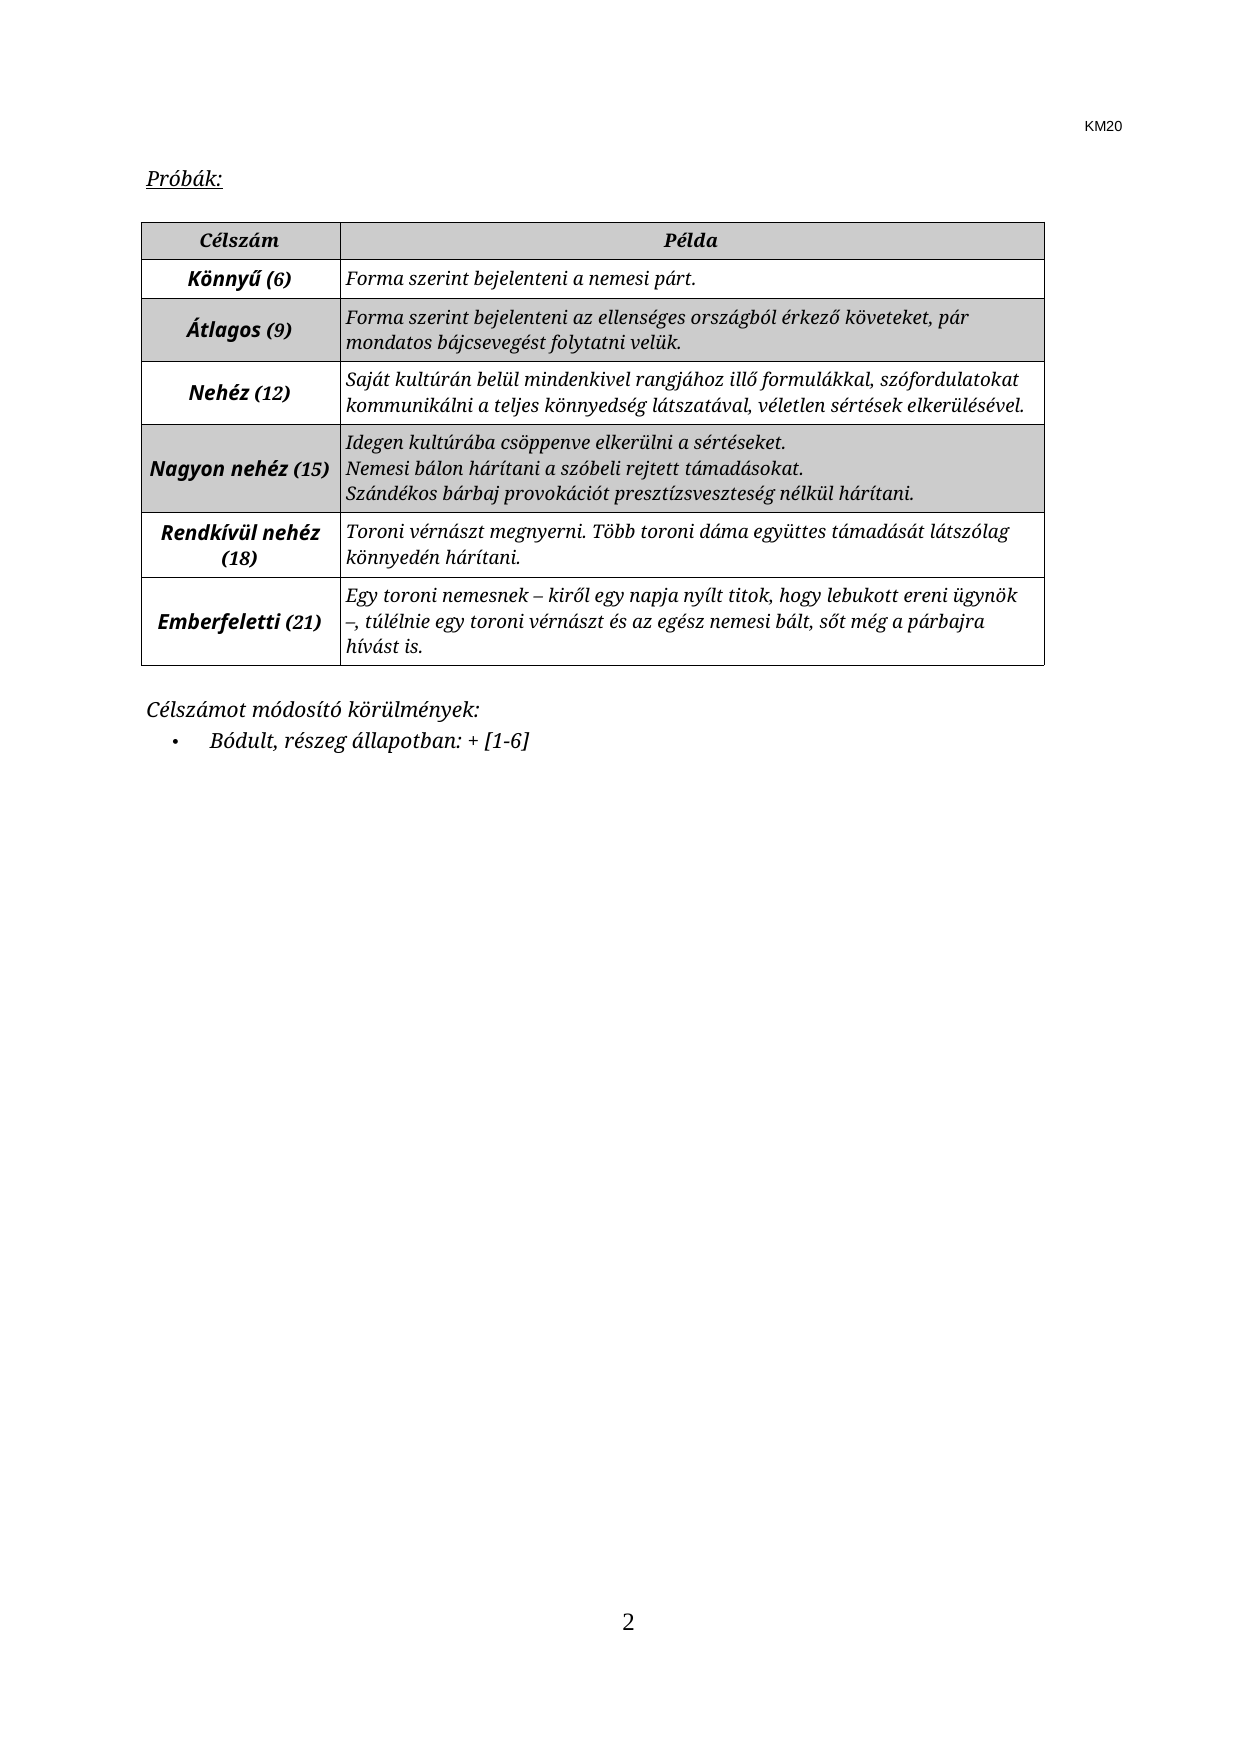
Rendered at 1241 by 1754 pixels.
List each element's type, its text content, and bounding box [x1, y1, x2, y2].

table_cell Toroni vérnászt megnyerni. Több toroni dáma együttes támadását látszólag könnyedén hárítani. [341, 513, 1044, 577]
table_cell Nehéz (12) [142, 362, 340, 424]
table_cell Egy toroni nemesnek – kiről egy napja nyílt titok, hogy lebukott ereni ügynök –, túlélnie egy toroni vérnászt és az egész nemesi bált, sőt még a párbajra hívást is. [341, 578, 1044, 665]
table_cell Emberfeletti (21) [142, 578, 340, 665]
table_cell Rendkívül nehéz (18) [142, 513, 340, 577]
table_cell Könnyű (6) [142, 260, 340, 298]
table_cell Nagyon nehéz (15) [142, 425, 340, 512]
text Próbák: [134, 164, 1122, 192]
table_cell Forma szerint bejelenteni a nemesi párt. [341, 260, 1044, 298]
text Célszámot módosító körülmények: [134, 695, 1122, 723]
table_cell Idegen kultúrába csöppenve elkerülni a sértéseket. Nemesi bálon hárítani a szóbeli rejtett támadásokat. Szándékos bárbaj provokációt presztízsveszteség nélkül hárítani. [341, 425, 1044, 512]
table_cell Saját kultúrán belül mindenkivel rangjához illő formulákkal, szófordulatokat kommunikálni a teljes könnyedség látszatával, véletlen sértések elkerülésével. [341, 362, 1044, 424]
list Bódult, részeg állapotban: + [1-6] [172, 726, 1122, 754]
table_header Célszám [142, 223, 340, 259]
table_header Példa [341, 223, 1044, 259]
table_cell Forma szerint bejelenteni az ellenséges országból érkező követeket, pár mondatos bájcsevegést folytatni velük. [341, 299, 1044, 361]
table_cell Átlagos (9) [142, 299, 340, 361]
